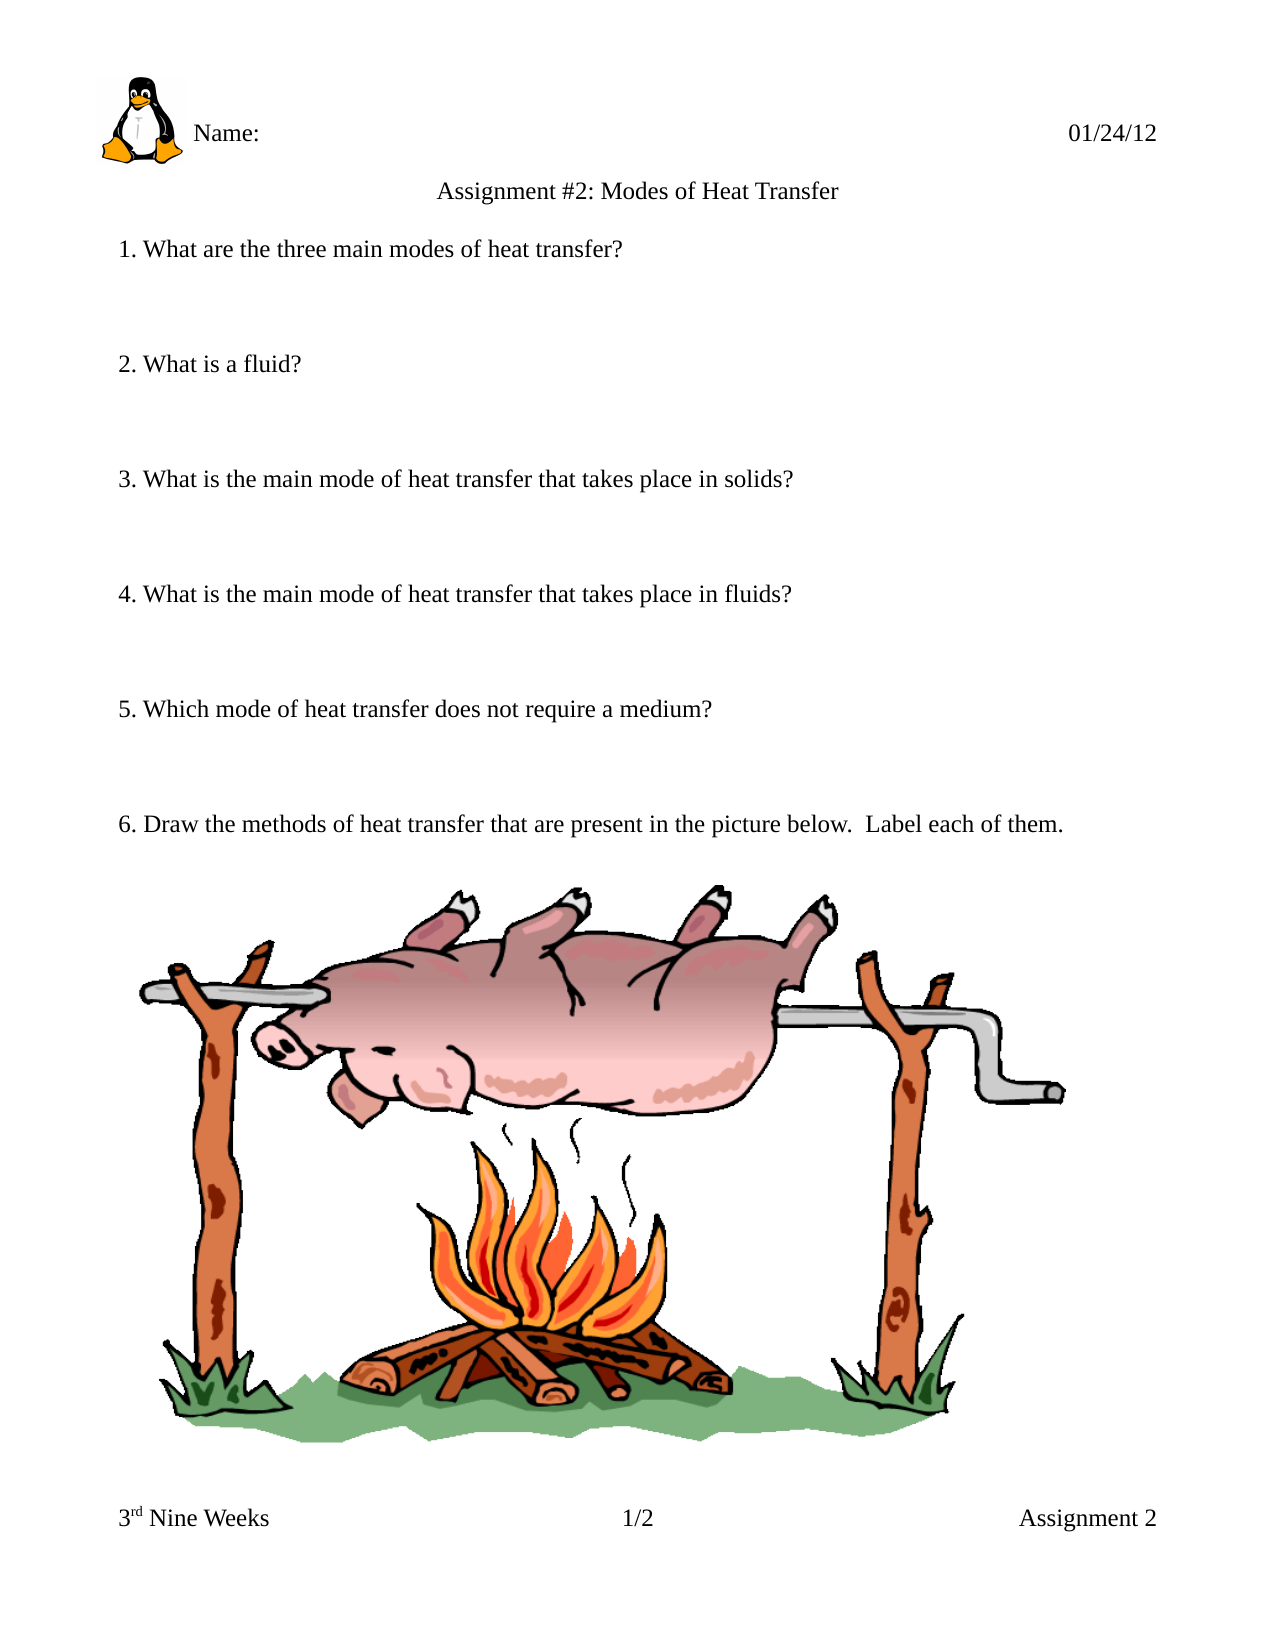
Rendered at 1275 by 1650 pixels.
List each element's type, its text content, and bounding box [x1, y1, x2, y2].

text 6. Draw the methods of heat transfer that are present in the picture below. Label each of them. [118, 809, 1157, 838]
text 5. Which mode of heat transfer does not require a medium? [118, 694, 1157, 723]
text Assignment #2: Modes of Heat Transfer [118, 176, 1157, 205]
picture [138, 885, 1066, 1444]
text 1. What are the three main modes of heat transfer? [118, 234, 1157, 263]
text 4. What is the main mode of heat transfer that takes place in fluids? [118, 579, 1157, 608]
text 3. What is the main mode of heat transfer that takes place in solids? [118, 464, 1157, 493]
picture [95, 75, 186, 166]
text 2. What is a fluid? [118, 349, 1157, 378]
